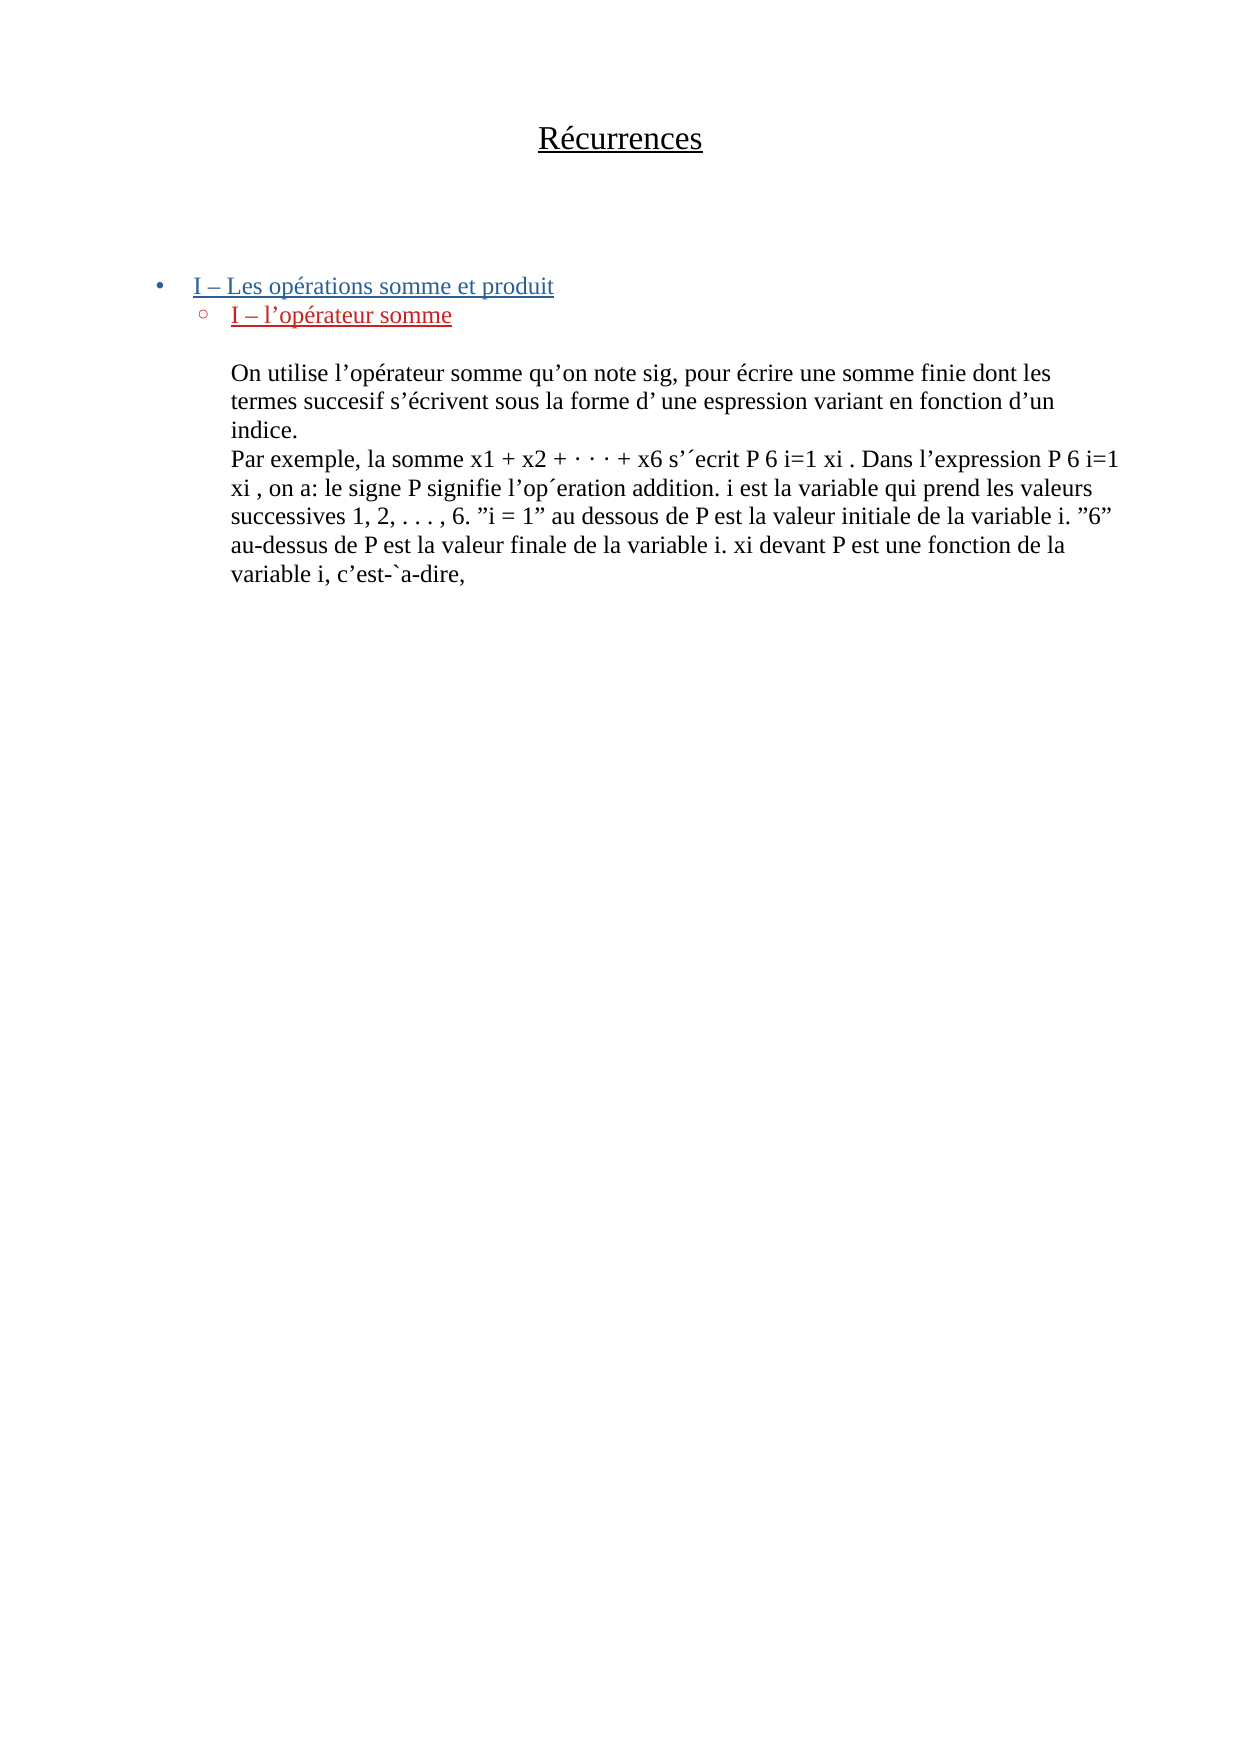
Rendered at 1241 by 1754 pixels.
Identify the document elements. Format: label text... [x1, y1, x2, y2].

text Récurrences [118, 118, 1122, 156]
list I – l’opérateur somme [193, 300, 1122, 329]
list I – Les opérations somme et produit [156, 271, 1122, 300]
list Par exemple, la somme x1 + x2 + · · · + x6 s’´ecrit P 6 i=1 xi . Dans l’expression P 6 i=1 xi , on a: le signe P signifie l’op´eration addition. i est la variable qui prend les valeurs successives 1, 2, . . . , 6. ”i = 1” au dessous de P est la valeur initiale de la variable i. ”6” au-dessus de P est la valeur finale de la variable i. xi devant P est une fonction de la variable i, c’est-`a-dire, [193, 444, 1122, 588]
list On utilise l’opérateur somme qu’on note sig, pour écrire une somme finie dont les termes succesif s’écrivent sous la forme d’ une espression variant en fonction d’un indice. [193, 358, 1122, 444]
